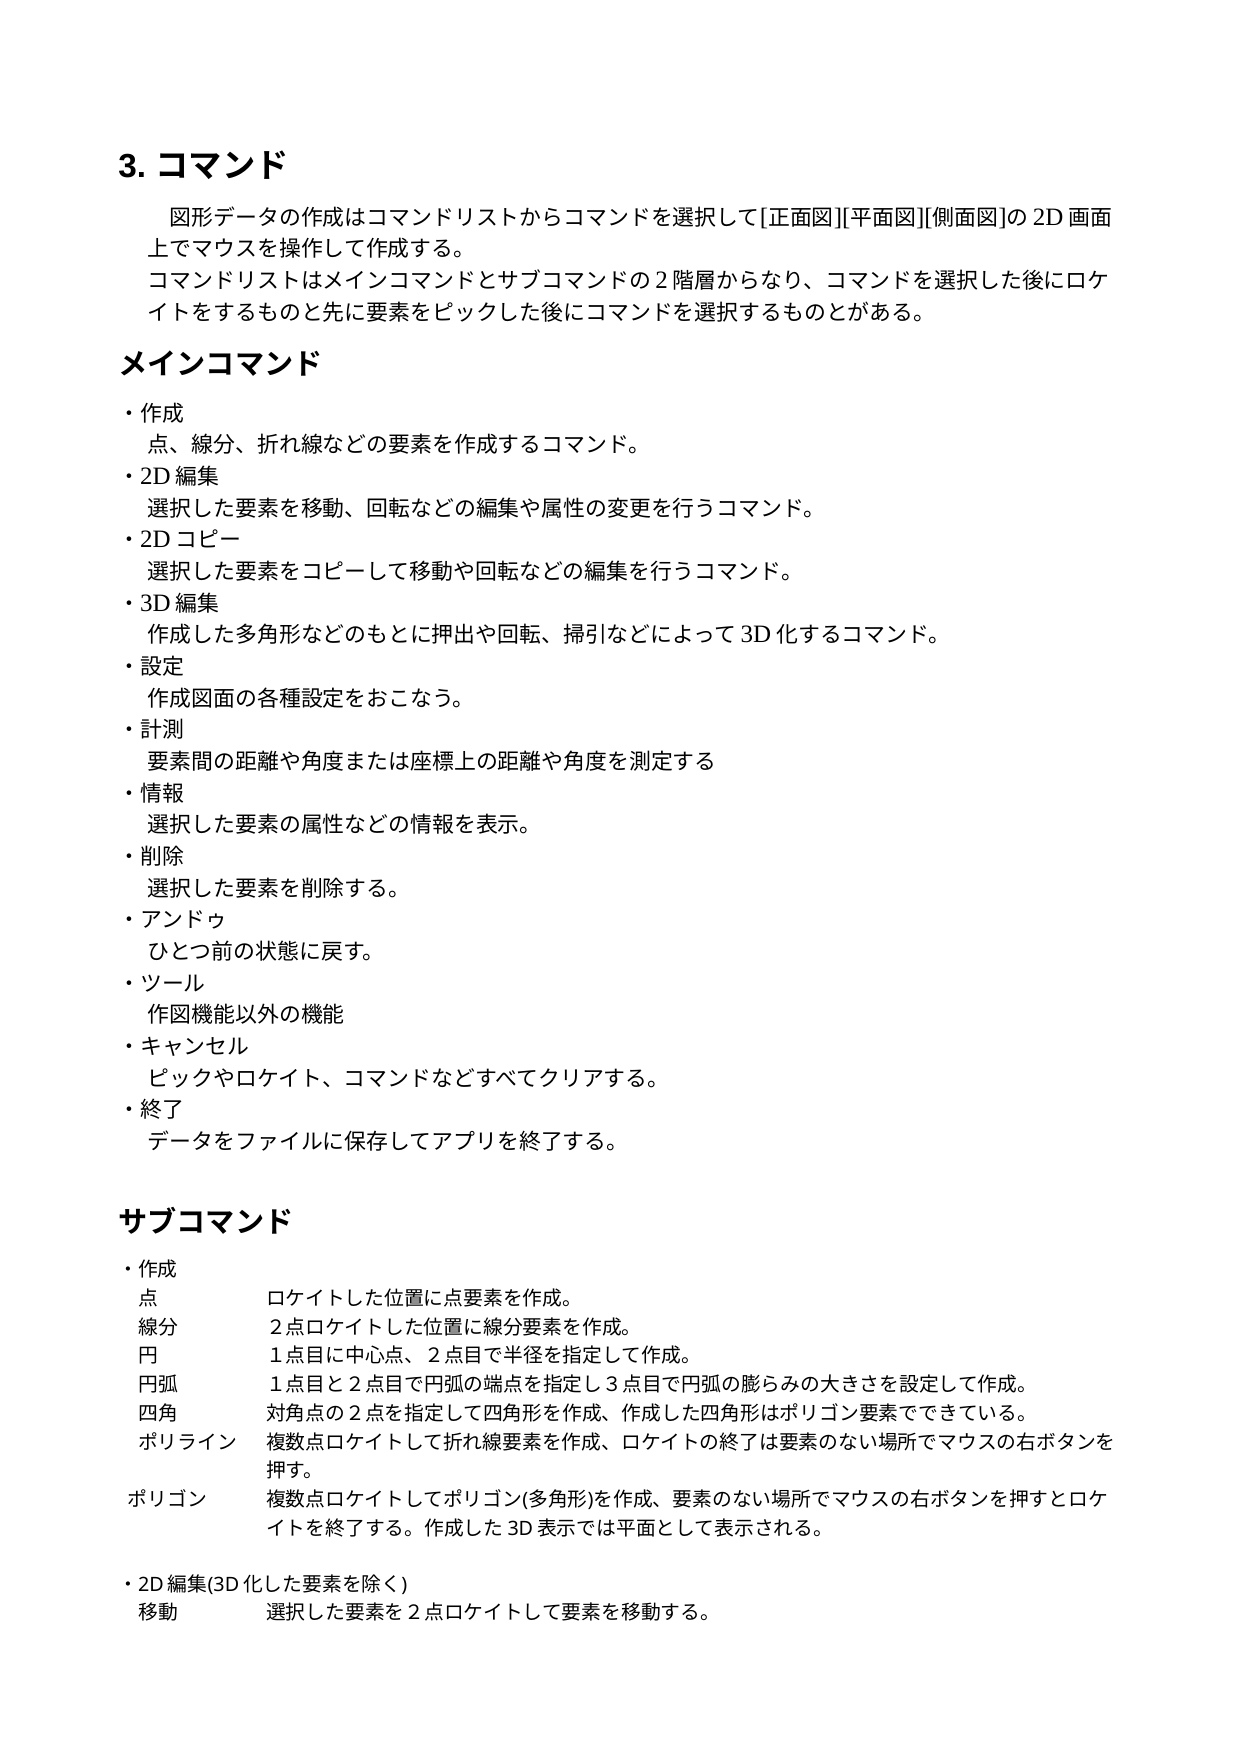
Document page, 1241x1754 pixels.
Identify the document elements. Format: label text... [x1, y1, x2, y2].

text 線分 ２点ロケイトした位置に線分要素を作成。 [118, 1311, 1122, 1340]
text 選択した要素を移動、回転などの編集や属性の変更を行うコマンド。 [148, 491, 1122, 522]
subtitle 3. コマンド [118, 139, 1122, 187]
text 図形データの作成はコマンドリストからコマンドを選択して[正面図][平面図][側面図]の2D画面上でマウスを操作して作成する。 [148, 200, 1122, 263]
text ・計測 [118, 712, 1122, 744]
text 作成した多角形などのもとに押出や回転、掃引などによって3D化するコマンド。 [148, 617, 1122, 649]
text 四角 対角点の２点を指定して四角形を作成、作成した四角形はポリゴン要素でできている。 [118, 1397, 1122, 1426]
text ・ツール [118, 966, 1122, 997]
text ポリライン 複数点ロケイトして折れ線要素を作成、ロケイトの終了は要素のない場所でマウスの右ボタンを押す。 [112, 1426, 1122, 1484]
text ひとつ前の状態に戻す。 [148, 934, 1122, 966]
text ピックやロケイト、コマンドなどすべてクリアする。 [148, 1061, 1122, 1092]
text コマンドリストはメインコマンドとサブコマンドの2階層からなり、コマンドを選択した後にロケイトをするものと先に要素をピックした後にコマンドを選択するものとがある。 [148, 263, 1122, 326]
text ・情報 [118, 776, 1122, 807]
text ・2D編集(3D化した要素を除く) [118, 1568, 1122, 1597]
text ・作成 [118, 396, 1122, 427]
text 選択した要素の属性などの情報を表示。 [148, 807, 1122, 839]
text ・作成 [118, 1254, 1122, 1282]
text 移動 選択した要素を２点ロケイトして要素を移動する。 [118, 1597, 1122, 1626]
text ・2D編集 [118, 459, 1122, 491]
subtitle サブコマンド [118, 1199, 1122, 1241]
text 円 １点目に中心点、２点目で半径を指定して作成。 [118, 1340, 1122, 1369]
text 選択した要素を削除する。 [148, 871, 1122, 902]
text ・3D編集 [118, 586, 1122, 617]
text ・アンドゥ [118, 902, 1122, 934]
text 点、線分、折れ線などの要素を作成するコマンド。 [148, 427, 1122, 459]
text ・終了 [118, 1092, 1122, 1124]
text 作図機能以外の機能 [148, 997, 1122, 1029]
text 選択した要素をコピーして移動や回転などの編集を行うコマンド。 [148, 554, 1122, 586]
text ポリゴン 複数点ロケイトしてポリゴン(多角形)を作成、要素のない場所でマウスの右ボタンを押すとロケイトを終了する。作成した3D表示では平面として表示される。 [112, 1484, 1122, 1541]
text 円弧 １点目と２点目で円弧の端点を指定し３点目で円弧の膨らみの大きさを設定して作成。 [118, 1369, 1122, 1397]
text ・設定 [118, 649, 1122, 681]
text ・削除 [118, 839, 1122, 871]
text 作成図面の各種設定をおこなう。 [148, 681, 1122, 712]
text ・2Dコピー [118, 522, 1122, 554]
text データをファイルに保存してアプリを終了する。 [148, 1124, 1122, 1156]
text 要素間の距離や角度または座標上の距離や角度を測定する [148, 744, 1122, 776]
text 点 ロケイトした位置に点要素を作成。 [118, 1282, 1122, 1311]
subtitle メインコマンド [118, 341, 1122, 383]
text ・キャンセル [118, 1029, 1122, 1061]
